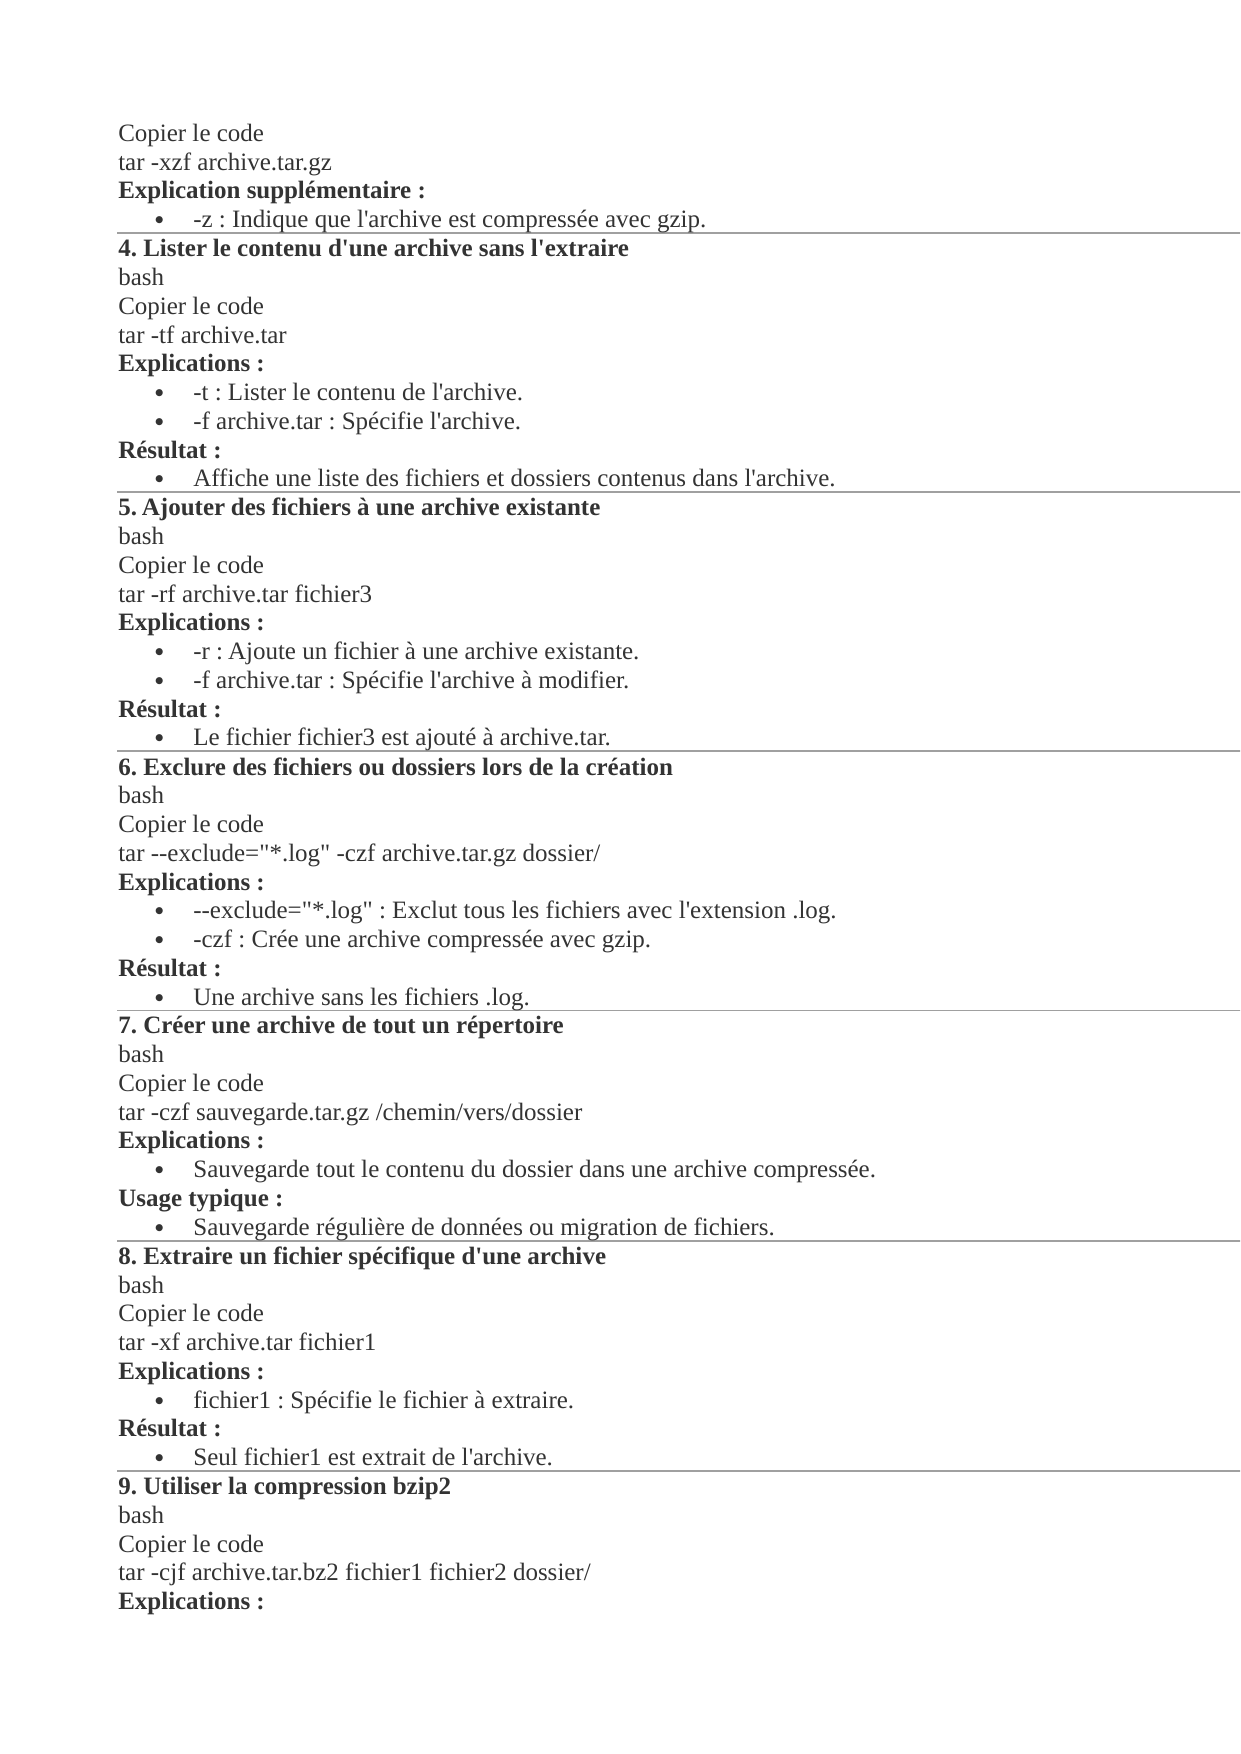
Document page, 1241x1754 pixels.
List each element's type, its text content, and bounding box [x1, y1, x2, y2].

text Usage typique : [118, 1183, 1122, 1212]
text Résultat : [118, 1413, 1122, 1442]
text Copier le code [118, 1068, 1122, 1097]
text tar -cjf archive.tar.bz2 fichier1 fichier2 dossier/ [118, 1557, 1122, 1586]
text Explications : [118, 1126, 1122, 1154]
list Une archive sans les fichiers .log. [156, 982, 1122, 1010]
list --exclude="*.log" : Exclut tous les fichiers avec l'extension .log. [156, 895, 1122, 924]
text bash [118, 780, 1122, 809]
text bash [118, 1500, 1122, 1529]
list fichier1 : Spécifie le fichier à extraire. [156, 1385, 1122, 1413]
text Copier le code [118, 1298, 1122, 1327]
text 7. Créer une archive de tout un répertoire [118, 1011, 1122, 1039]
text Explications : [118, 607, 1122, 636]
list Sauvegarde régulière de données ou migration de fichiers. [156, 1212, 1122, 1240]
text Copier le code [118, 291, 1122, 320]
text Explications : [118, 348, 1122, 377]
text bash [118, 1270, 1122, 1298]
list Affiche une liste des fichiers et dossiers contenus dans l'archive. [156, 463, 1122, 491]
text Copier le code [118, 809, 1122, 838]
text tar -tf archive.tar [118, 320, 1122, 348]
text Copier le code [118, 550, 1122, 579]
list -czf : Crée une archive compressée avec gzip. [156, 924, 1122, 953]
text Explications : [118, 867, 1122, 895]
text bash [118, 262, 1122, 291]
text tar -xf archive.tar fichier1 [118, 1327, 1122, 1356]
text Résultat : [118, 435, 1122, 463]
text Résultat : [118, 694, 1122, 722]
text tar -rf archive.tar fichier3 [118, 579, 1122, 607]
text bash [118, 1039, 1122, 1068]
list Seul fichier1 est extrait de l'archive. [156, 1442, 1122, 1470]
list Sauvegarde tout le contenu du dossier dans une archive compressée. [156, 1154, 1122, 1183]
text 5. Ajouter des fichiers à une archive existante [118, 493, 1122, 521]
text tar --exclude="*.log" -czf archive.tar.gz dossier/ [118, 838, 1122, 867]
text tar -czf sauvegarde.tar.gz /chemin/vers/dossier [118, 1097, 1122, 1126]
text Explication supplémentaire : [118, 176, 1122, 204]
list -f archive.tar : Spécifie l'archive à modifier. [156, 665, 1122, 694]
list -f archive.tar : Spécifie l'archive. [156, 406, 1122, 435]
text bash [118, 521, 1122, 550]
list -t : Lister le contenu de l'archive. [156, 377, 1122, 406]
text Copier le code [118, 118, 1122, 147]
text tar -xzf archive.tar.gz [118, 147, 1122, 176]
text 9. Utiliser la compression bzip2 [118, 1472, 1122, 1500]
text Explications : [118, 1586, 1122, 1615]
text 4. Lister le contenu d'une archive sans l'extraire [118, 234, 1122, 262]
list -z : Indique que l'archive est compressée avec gzip. [156, 204, 1122, 232]
text Explications : [118, 1356, 1122, 1385]
list Le fichier fichier3 est ajouté à archive.tar. [156, 722, 1122, 750]
list -r : Ajoute un fichier à une archive existante. [156, 636, 1122, 665]
text Copier le code [118, 1529, 1122, 1557]
text 8. Extraire un fichier spécifique d'une archive [118, 1242, 1122, 1270]
text Résultat : [118, 953, 1122, 982]
text 6. Exclure des fichiers ou dossiers lors de la création [118, 752, 1122, 780]
